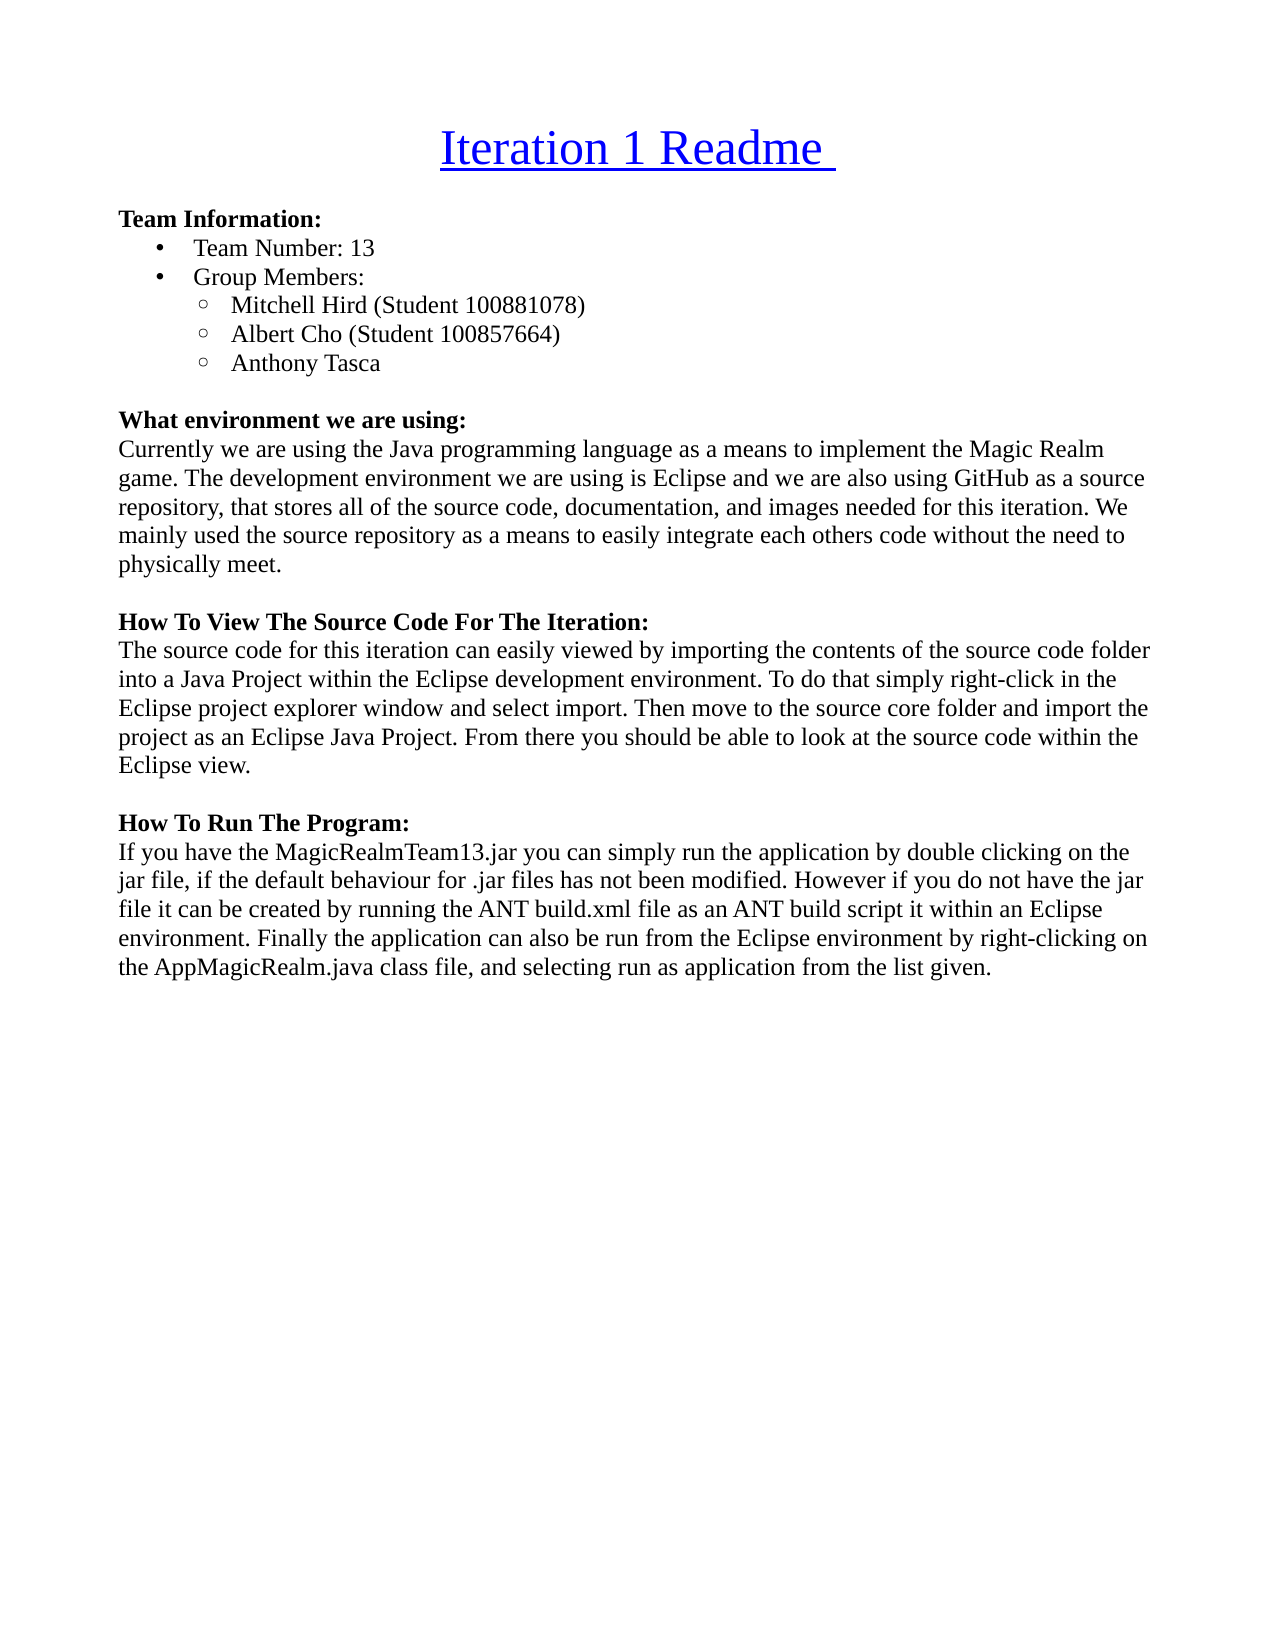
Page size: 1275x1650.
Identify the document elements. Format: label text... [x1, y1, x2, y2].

list Anthony Tasca [193, 348, 1157, 377]
text How To Run The Program: [118, 808, 1157, 837]
text How To View The Source Code For The Iteration: [118, 607, 1157, 636]
text Iteration 1 Readme [118, 118, 1157, 176]
text If you have the MagicRealmTeam13.jar you can simply run the application by double clicking on the jar file, if the default behaviour for .jar files has not been modified. However if you do not have the jar file it can be created by running the ANT build.xml file as an ANT build script it within an Eclipse environment. Finally the application can also be run from the Eclipse environment by right-clicking on the AppMagicRealm.java class file, and selecting run as application from the list given. [118, 837, 1157, 981]
text What environment we are using: [118, 406, 1157, 434]
text Team Information: [118, 204, 1157, 233]
text Currently we are using the Java programming language as a means to implement the Magic Realm game. The development environment we are using is Eclipse and we are also using GitHub as a source repository, that stores all of the source code, documentation, and images needed for this iteration. We mainly used the source repository as a means to easily integrate each others code without the need to physically meet. [118, 434, 1157, 578]
list Albert Cho (Student 100857664) [193, 319, 1157, 348]
list Group Members: [156, 262, 1157, 291]
list Mitchell Hird (Student 100881078) [193, 291, 1157, 319]
list Team Number: 13 [156, 233, 1157, 262]
text The source code for this iteration can easily viewed by importing the contents of the source code folder into a Java Project within the Eclipse development environment. To do that simply right-click in the Eclipse project explorer window and select import. Then move to the source core folder and import the project as an Eclipse Java Project. From there you should be able to look at the source code within the Eclipse view. [118, 636, 1157, 779]
